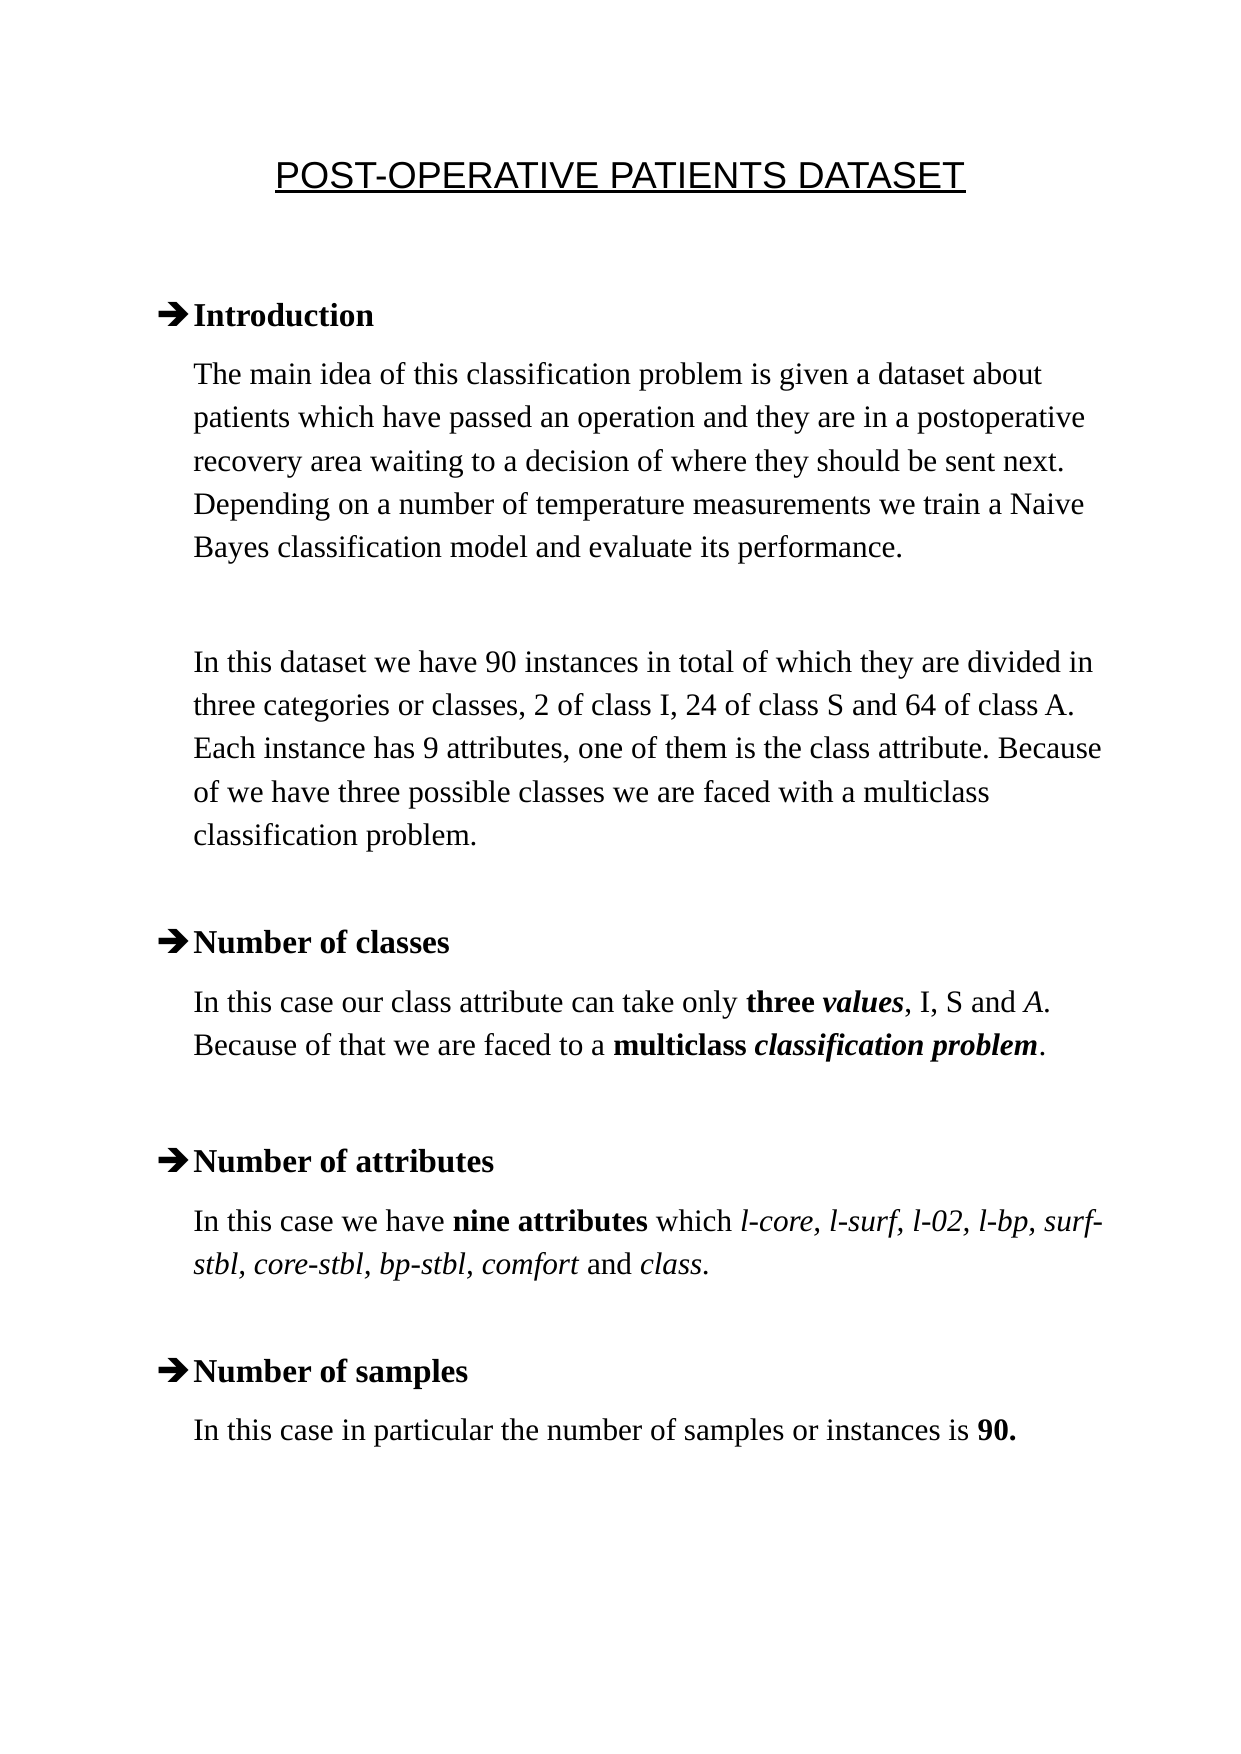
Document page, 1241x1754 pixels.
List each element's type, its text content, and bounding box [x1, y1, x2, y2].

list Number of classes [156, 923, 1122, 961]
list Number of attributes [156, 1142, 1122, 1180]
list In this case our class attribute can take only three values, I, S and A. Because of that we are faced to a multiclass classification problem. [156, 983, 1122, 1062]
list Introduction [156, 295, 1122, 333]
list The main idea of this classification problem is given a dataset about patients which have passed an operation and they are in a postoperative recovery area waiting to a decision of where they should be sent next. Depending on a number of temperature measurements we train a Naive Bayes classification model and evaluate its performance. [156, 356, 1122, 564]
subtitle POST-OPERATIVE PATIENTS DATASET [118, 153, 1122, 196]
list In this dataset we have 90 instances in total of which they are divided in three categories or classes, 2 of class I, 24 of class S and 64 of class A. Each instance has 9 attributes, one of them is the class attribute. Because of we have three possible classes we are faced with a multiclass classification problem. [156, 643, 1122, 852]
list In this case we have nine attributes which l-core, l-surf, l-02, l-bp, surf-stbl, core-stbl, bp-stbl, comfort and class. [156, 1202, 1122, 1281]
list In this case in particular the number of samples or instances is 90. [156, 1411, 1122, 1447]
list Number of samples [156, 1351, 1122, 1389]
